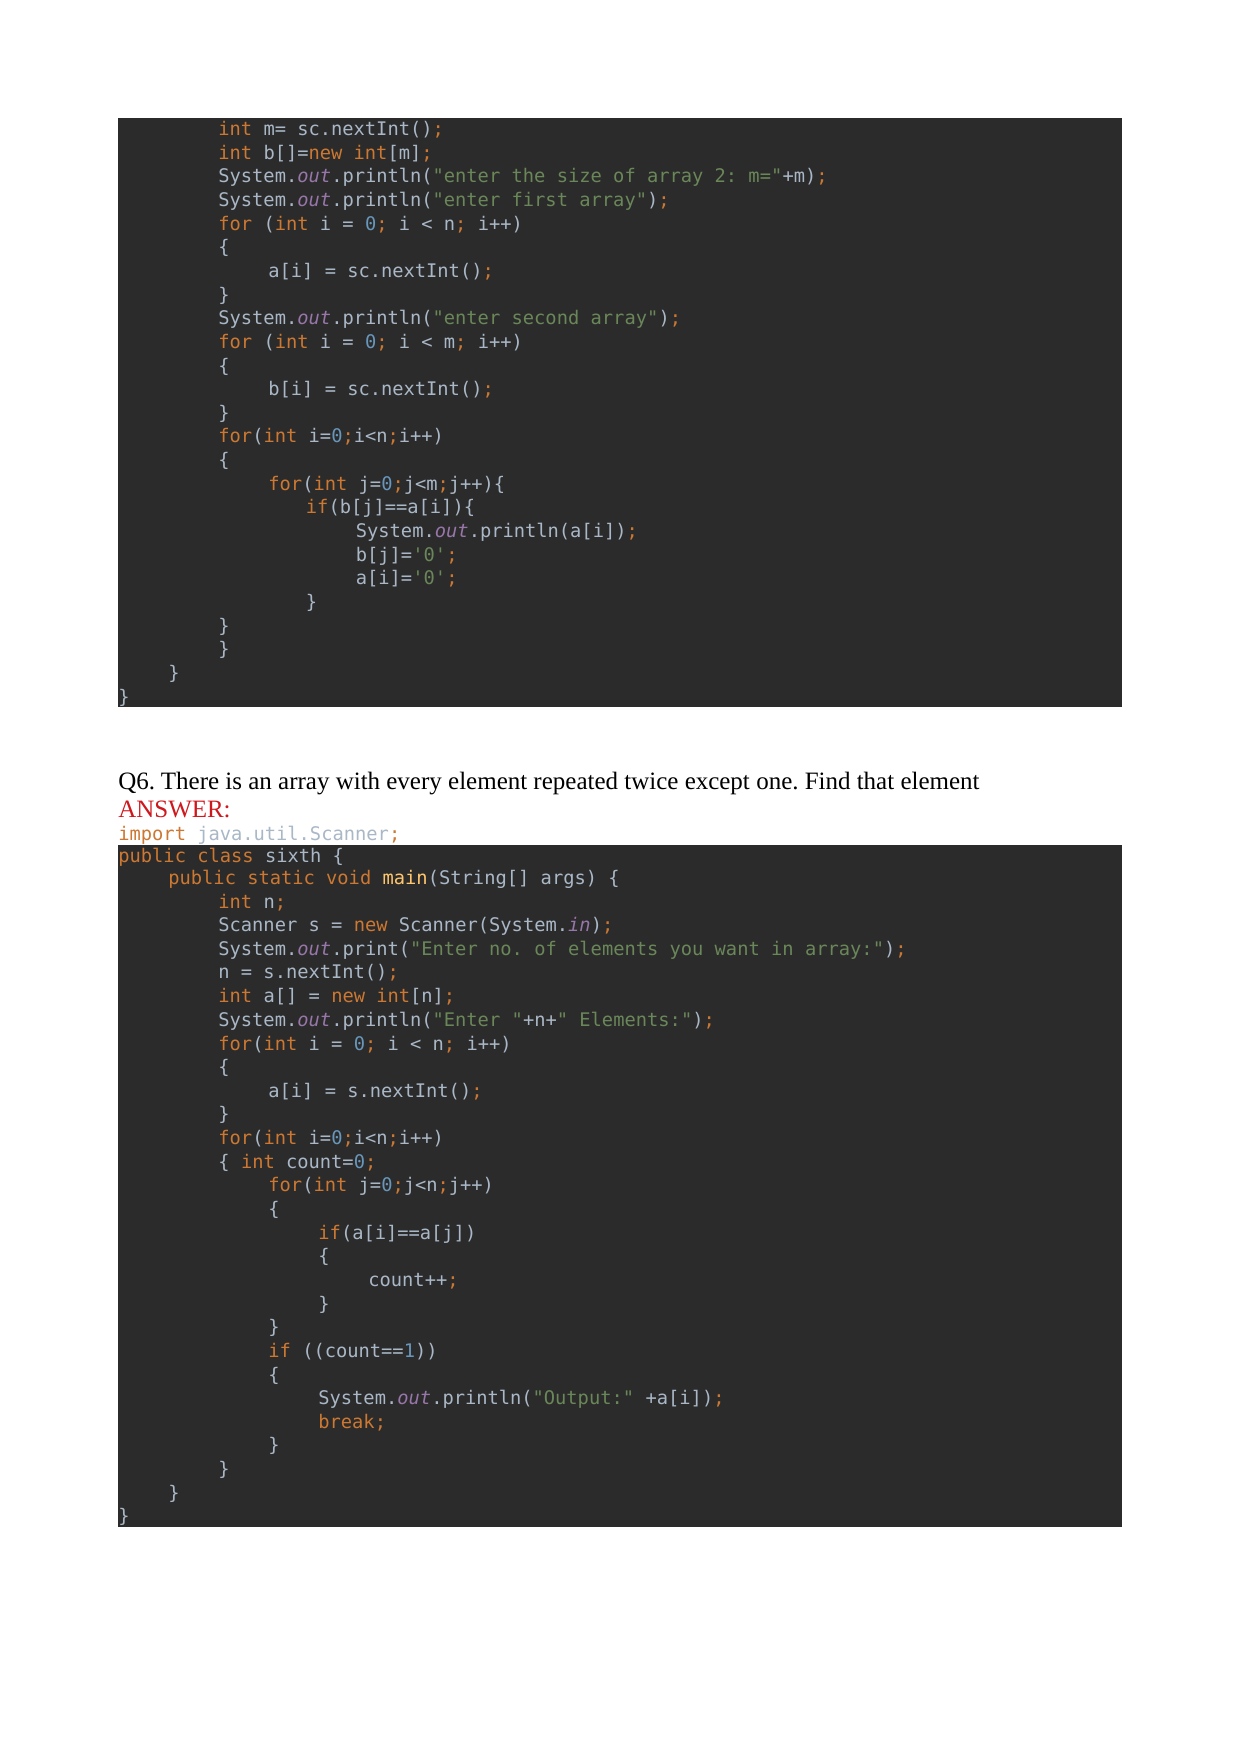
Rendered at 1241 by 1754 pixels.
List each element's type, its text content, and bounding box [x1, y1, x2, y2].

text } [118, 1103, 1122, 1127]
text } [118, 1434, 1122, 1458]
text for(int i = 0; i < n; i++) [118, 1032, 1122, 1056]
text int a[] = new int[n]; [118, 985, 1122, 1009]
text } [118, 638, 1122, 662]
text { [118, 449, 1122, 473]
text System.out.println("enter the size of array 2: m="+m); [118, 165, 1122, 189]
text int b[]=new int[m]; [118, 142, 1122, 165]
text { [118, 1056, 1122, 1080]
text } [118, 615, 1122, 638]
text a[i] = sc.nextInt(); [118, 260, 1122, 284]
text for (int i = 0; i < m; i++) [118, 331, 1122, 354]
text import java.util.Scanner; [118, 823, 1122, 845]
text Q6. There is an array with every element repeated twice except one. Find that element [118, 737, 1122, 794]
text } [118, 1458, 1122, 1482]
text if(b[j]==a[i]){ [118, 496, 1122, 520]
text public class sixth { [118, 845, 1122, 867]
text ANSWER: [118, 794, 1122, 823]
text a[i]='0'; [118, 567, 1122, 591]
text { [118, 1245, 1122, 1269]
text int m= sc.nextInt(); [118, 118, 1122, 142]
text } [118, 1505, 1122, 1527]
text } [118, 284, 1122, 307]
text for(int i=0;i<n;i++) [118, 1127, 1122, 1151]
text public static void main(String[] args) { [118, 867, 1122, 891]
text } [118, 1316, 1122, 1340]
text System.out.println("Output:" +a[i]); [118, 1387, 1122, 1411]
text } [118, 591, 1122, 615]
text { [118, 236, 1122, 260]
text n = s.nextInt(); [118, 962, 1122, 985]
text } [118, 1293, 1122, 1316]
text System.out.println("Enter "+n+" Elements:"); [118, 1009, 1122, 1032]
text if(a[i]==a[j]) [118, 1222, 1122, 1245]
text System.out.print("Enter no. of elements you want in array:"); [118, 938, 1122, 962]
text b[i] = sc.nextInt(); [118, 378, 1122, 402]
text { [118, 354, 1122, 378]
text } [118, 402, 1122, 426]
text break; [118, 1411, 1122, 1434]
text for (int i = 0; i < n; i++) [118, 213, 1122, 236]
text } [118, 686, 1122, 707]
text } [118, 1482, 1122, 1505]
text for(int i=0;i<n;i++) [118, 426, 1122, 449]
text System.out.println("enter second array"); [118, 307, 1122, 331]
text { [118, 1363, 1122, 1387]
text System.out.println("enter first array"); [118, 189, 1122, 213]
text for(int j=0;j<m;j++){ [118, 473, 1122, 496]
text } [118, 662, 1122, 686]
text count++; [118, 1269, 1122, 1293]
text { [118, 1198, 1122, 1222]
text if ((count==1)) [118, 1340, 1122, 1363]
text a[i] = s.nextInt(); [118, 1080, 1122, 1103]
text Scanner s = new Scanner(System.in); [118, 914, 1122, 938]
text b[j]='0'; [118, 544, 1122, 567]
text { int count=0; [118, 1151, 1122, 1174]
text int n; [118, 891, 1122, 914]
text System.out.println(a[i]); [118, 520, 1122, 544]
text for(int j=0;j<n;j++) [118, 1174, 1122, 1198]
